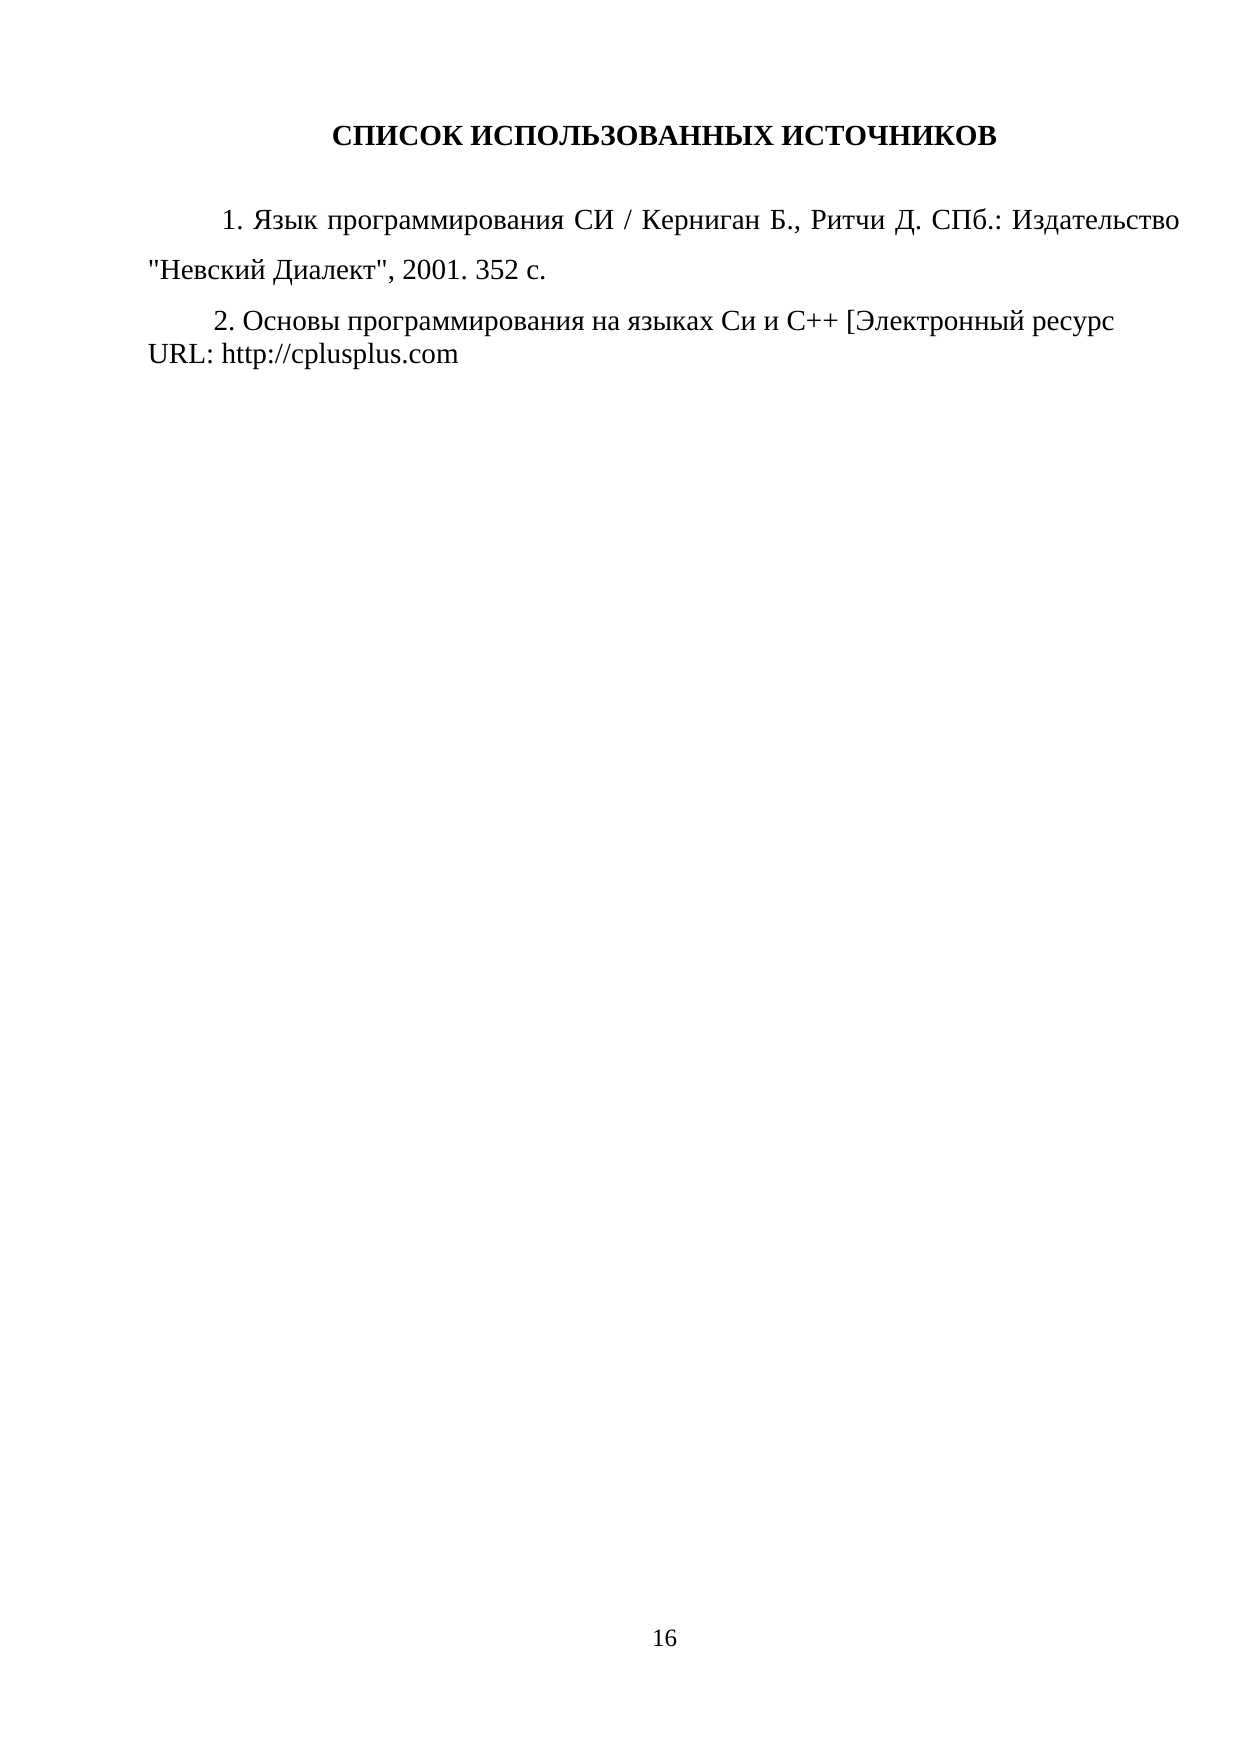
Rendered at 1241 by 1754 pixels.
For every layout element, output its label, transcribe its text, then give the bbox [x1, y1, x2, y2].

text 1. Язык программирования СИ / Керниган Б., Ритчи Д. СПб.: Издательство "Невский Диалект", 2001. 352 с. [148, 202, 1181, 286]
text список использованных источников [148, 118, 1181, 152]
text 2. Основы программирования на языках Си и C++ [Электронный ресурс URL: http://cplusplus.com [148, 303, 1181, 370]
